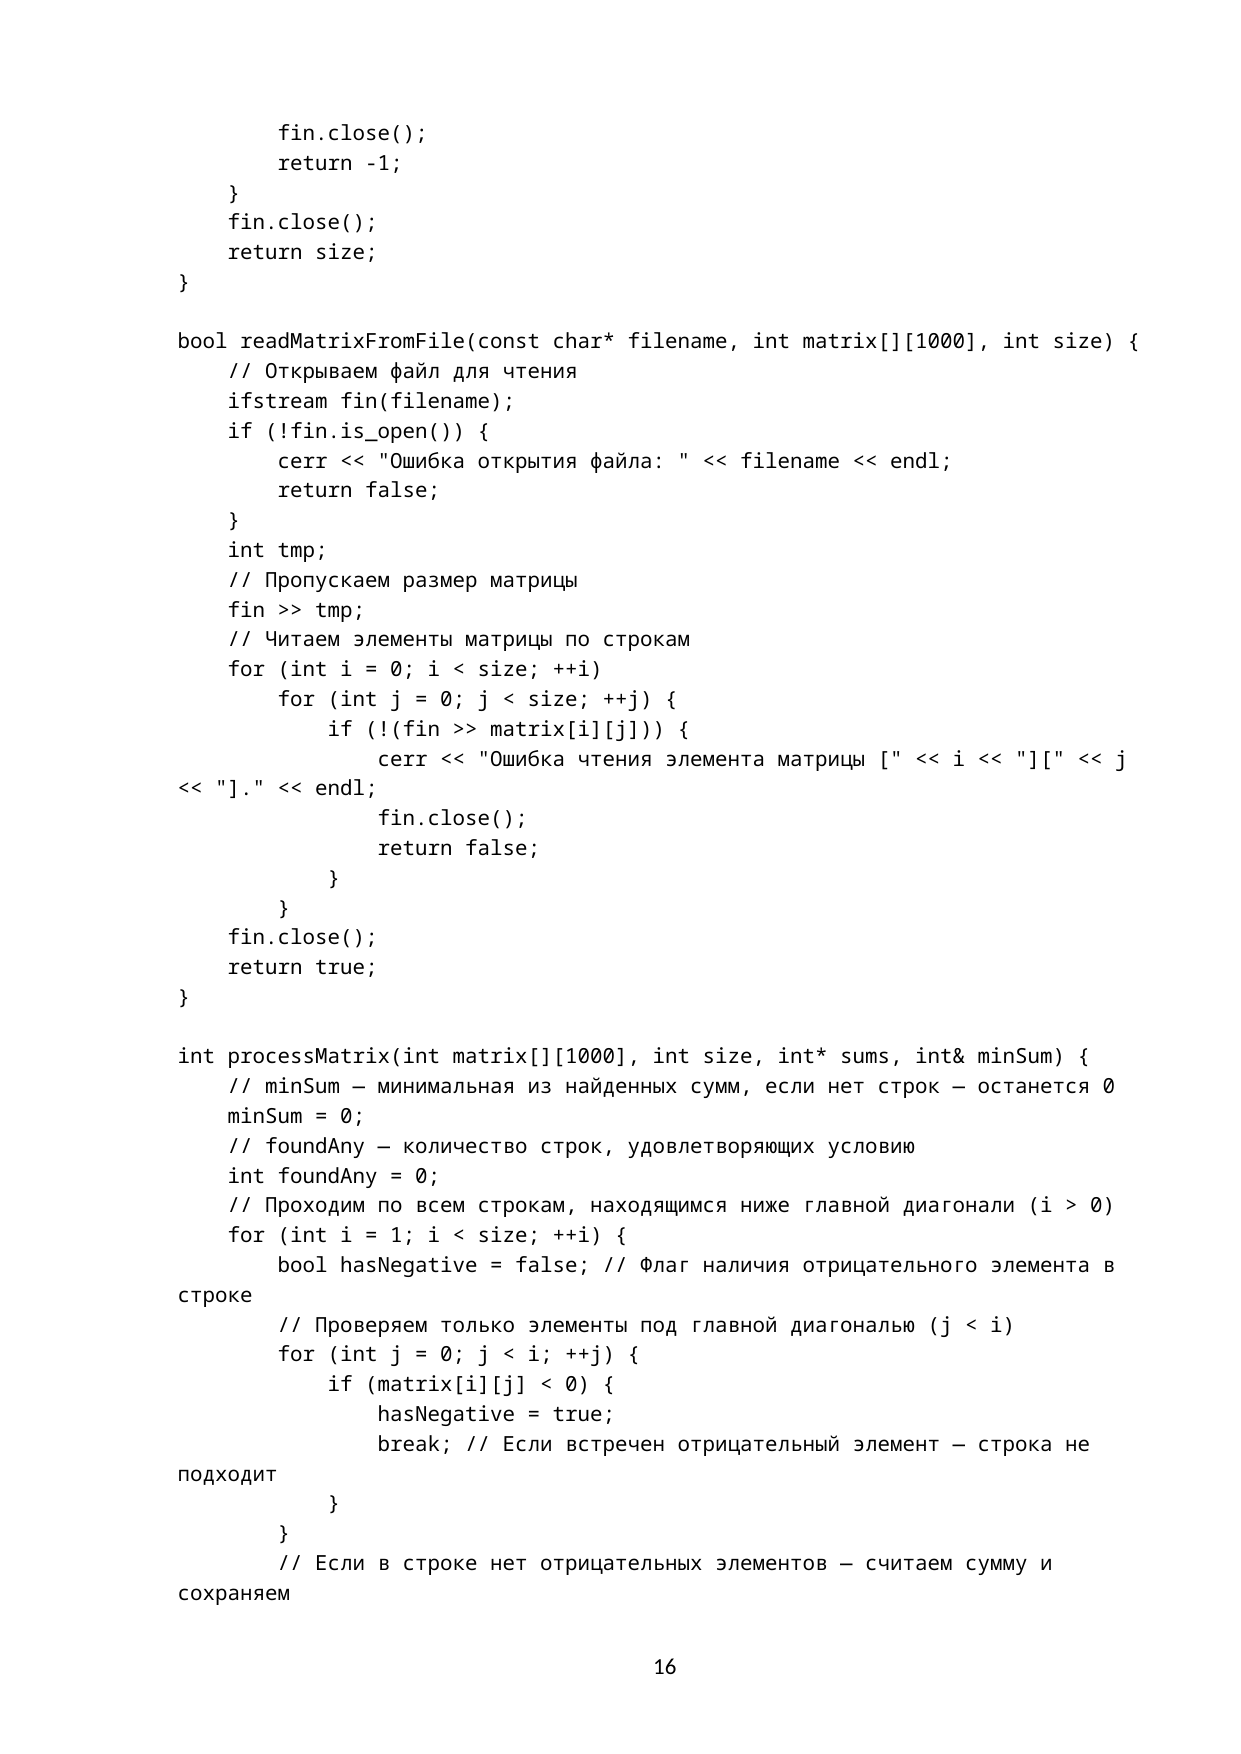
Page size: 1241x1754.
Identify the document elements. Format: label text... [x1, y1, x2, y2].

text if (!(fin >> matrix[i][j])) { [177, 714, 1152, 742]
text // Читаем элементы матрицы по строкам [177, 624, 1152, 653]
text } [177, 982, 1152, 1011]
text int tmp; [177, 535, 1152, 564]
text hasNegative = true; [177, 1399, 1152, 1428]
text break; // Если встречен отрицательный элемент — строка не подходит [177, 1429, 1152, 1487]
text if (matrix[i][j] < 0) { [177, 1369, 1152, 1398]
text // Проходим по всем строкам, находящимся ниже главной диагонали (i > 0) [177, 1191, 1152, 1219]
text fin.close(); [177, 922, 1152, 951]
text for (int i = 0; i < size; ++i) [177, 654, 1152, 683]
text // Если в строке нет отрицательных элементов — считаем сумму и сохраняем [177, 1548, 1152, 1606]
text int foundAny = 0; [177, 1161, 1152, 1189]
text return -1; [177, 148, 1152, 176]
text // Пропускаем размер матрицы [177, 565, 1152, 593]
text bool readMatrixFromFile(const char* filename, int matrix[][1000], int size) { [177, 327, 1152, 355]
text ifstream fin(filename); [177, 386, 1152, 415]
text return size; [177, 237, 1152, 266]
text return false; [177, 476, 1152, 504]
text fin.close(); [177, 118, 1152, 147]
text } [177, 1518, 1152, 1547]
text // foundAny — количество строк, удовлетворяющих условию [177, 1131, 1152, 1159]
text } [177, 893, 1152, 921]
text fin.close(); [177, 803, 1152, 832]
text cerr << "Ошибка открытия файла: " << filename << endl; [177, 446, 1152, 474]
text int processMatrix(int matrix[][1000], int size, int* sums, int& minSum) { [177, 1042, 1152, 1070]
text cerr << "Ошибка чтения элемента матрицы [" << i << "][" << j << "]." << endl; [177, 744, 1152, 802]
text } [177, 178, 1152, 206]
text } [177, 505, 1152, 534]
text return false; [177, 833, 1152, 862]
text minSum = 0; [177, 1101, 1152, 1130]
text // Проверяем только элементы под главной диагональю (j < i) [177, 1310, 1152, 1338]
text for (int j = 0; j < i; ++j) { [177, 1339, 1152, 1368]
text for (int i = 1; i < size; ++i) { [177, 1220, 1152, 1249]
text fin.close(); [177, 207, 1152, 236]
text } [177, 1488, 1152, 1517]
text for (int j = 0; j < size; ++j) { [177, 684, 1152, 713]
text return true; [177, 952, 1152, 981]
text fin >> tmp; [177, 595, 1152, 623]
text } [177, 863, 1152, 891]
text if (!fin.is_open()) { [177, 416, 1152, 444]
text } [177, 267, 1152, 296]
text // minSum — минимальная из найденных сумм, если нет строк — останется 0 [177, 1071, 1152, 1100]
text // Открываем файл для чтения [177, 356, 1152, 385]
text bool hasNegative = false; // Флаг наличия отрицательного элемента в строке [177, 1250, 1152, 1308]
